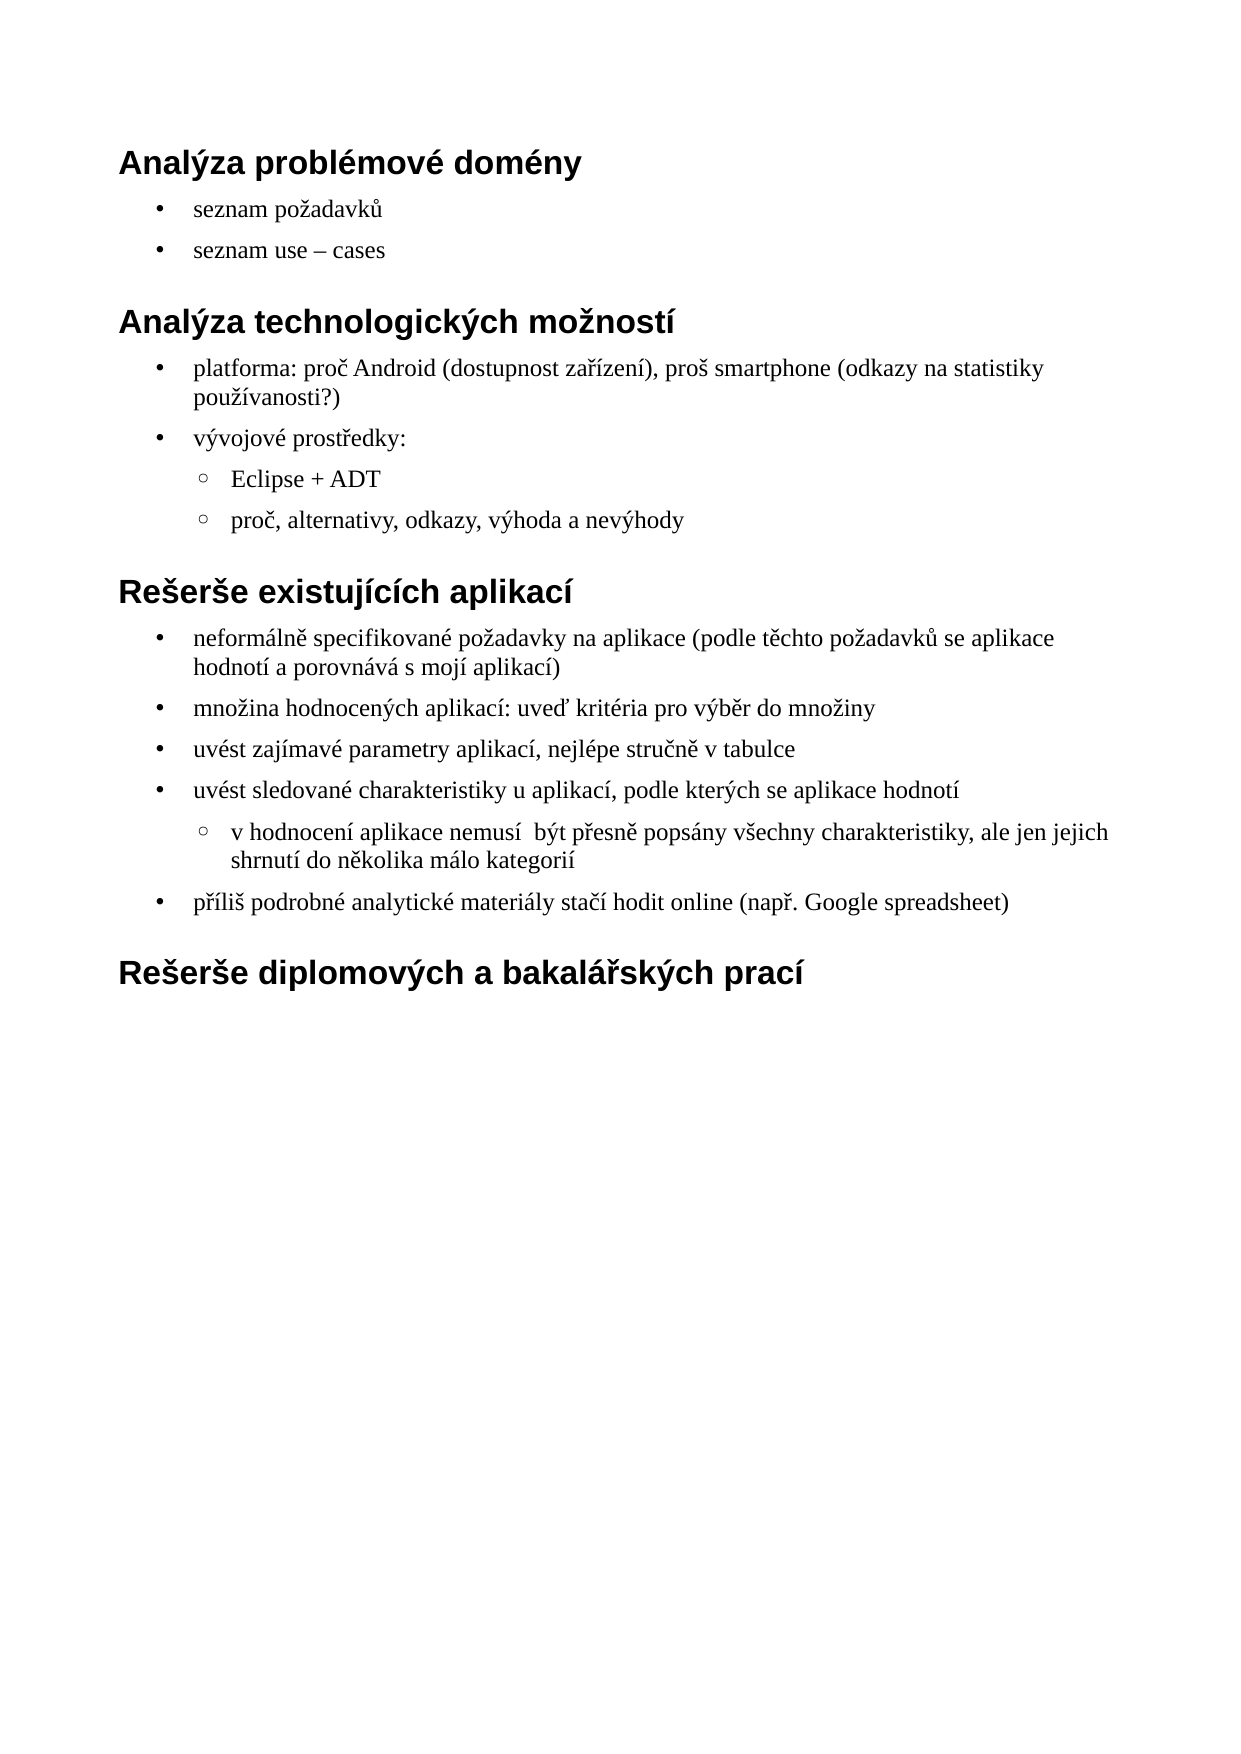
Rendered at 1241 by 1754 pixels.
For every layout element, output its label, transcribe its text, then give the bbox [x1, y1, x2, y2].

list uvést sledované charakteristiky u aplikací, podle kterých se aplikace hodnotí [156, 775, 1122, 804]
list vývojové prostředky: [156, 423, 1122, 452]
list seznam požadavků [156, 194, 1122, 223]
list uvést zajímavé parametry aplikací, nejlépe stručně v tabulce [156, 734, 1122, 763]
subtitle Rešerše existujících aplikací [118, 572, 1122, 610]
subtitle Analýza technologických možností [118, 302, 1122, 340]
list množina hodnocených aplikací: uveď kritéria pro výběr do množiny [156, 693, 1122, 722]
subtitle Analýza problémové domény [118, 143, 1122, 182]
list příliš podrobné analytické materiály stačí hodit online (např. Google spreadsheet) [156, 887, 1122, 915]
list v hodnocení aplikace nemusí být přesně popsány všechny charakteristiky, ale jen jejich shrnutí do několika málo kategorií [193, 817, 1122, 874]
list proč, alternativy, odkazy, výhoda a nevýhody [193, 505, 1122, 534]
subtitle Rešerše diplomových a bakalářských prací [118, 953, 1122, 991]
list platforma: proč Android (dostupnost zařízení), proš smartphone (odkazy na statistiky používanosti?) [156, 353, 1122, 410]
list seznam use – cases [156, 236, 1122, 264]
list Eclipse + ADT [193, 464, 1122, 493]
list neformálně specifikované požadavky na aplikace (podle těchto požadavků se aplikace hodnotí a porovnává s mojí aplikací) [156, 623, 1122, 680]
